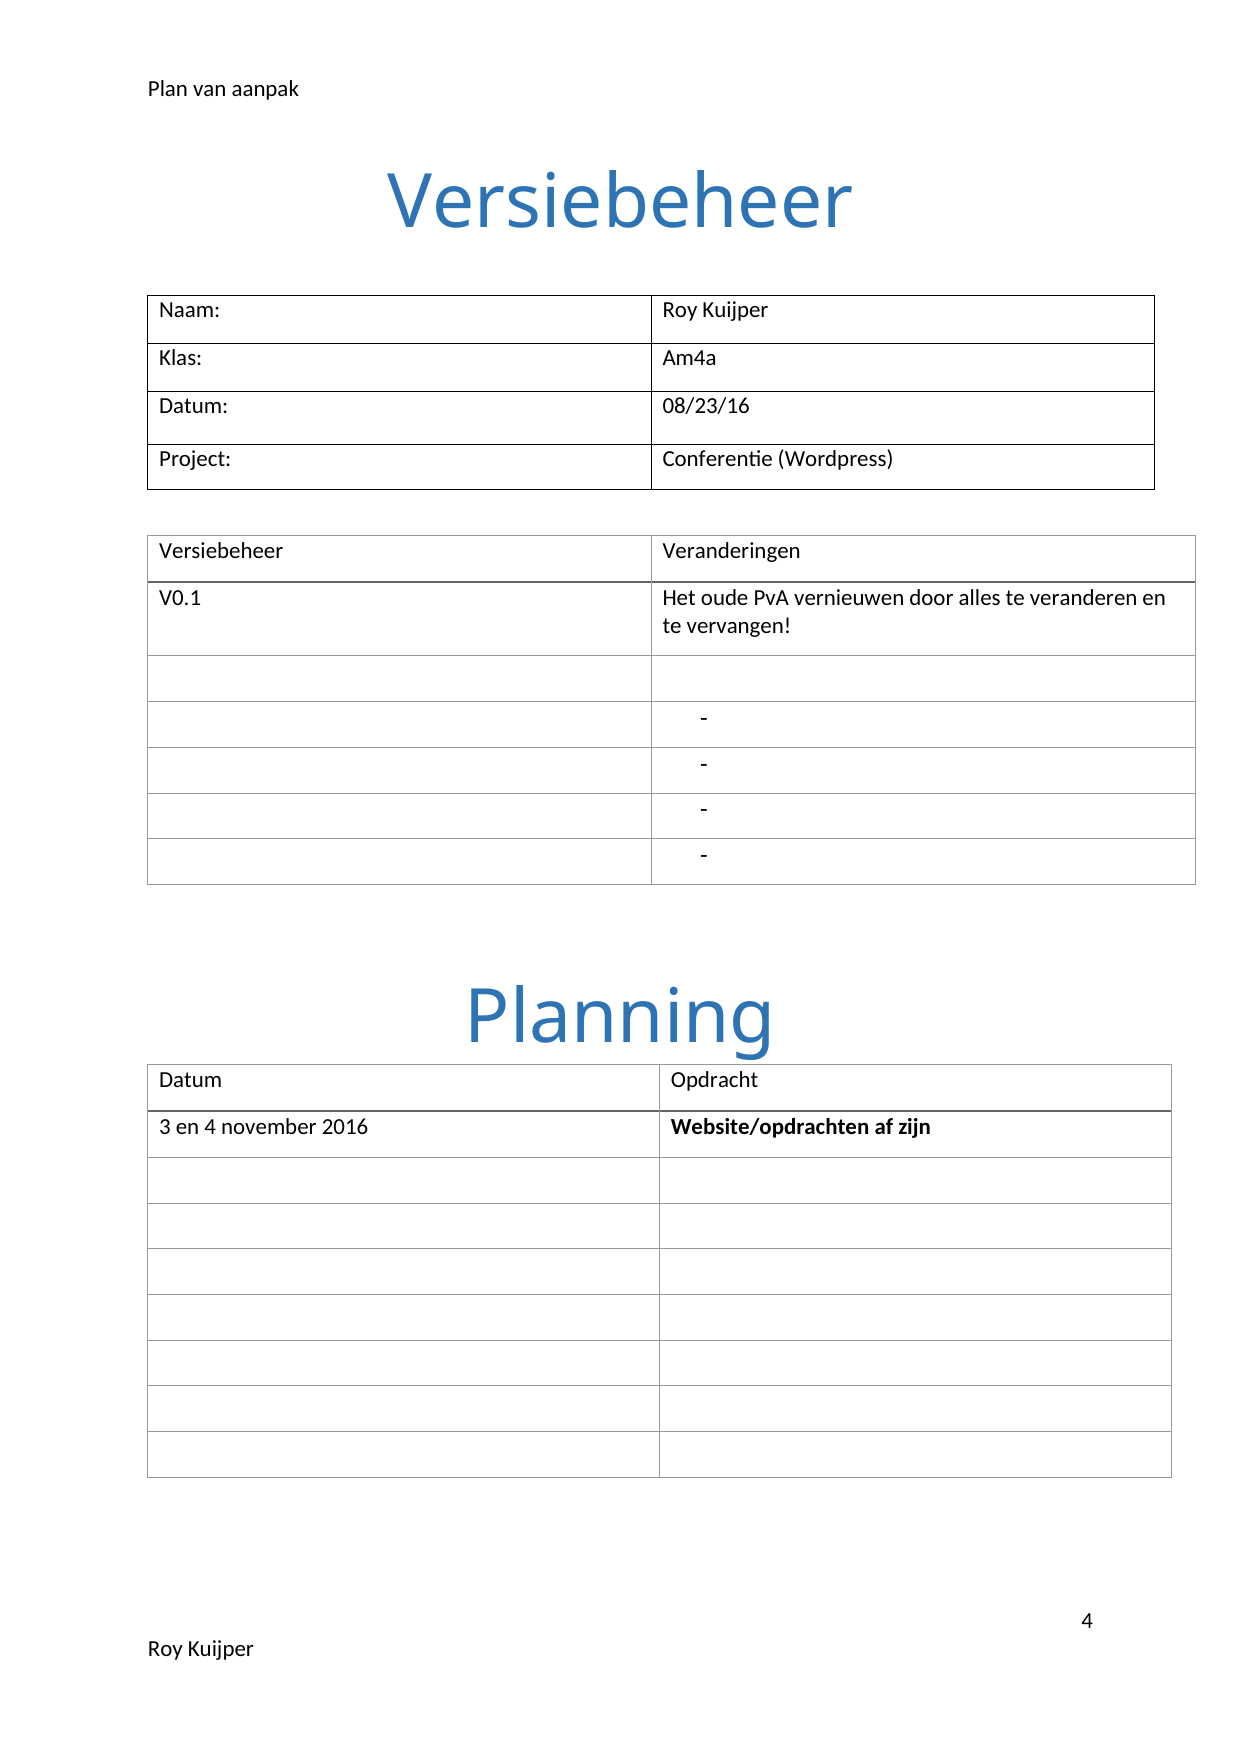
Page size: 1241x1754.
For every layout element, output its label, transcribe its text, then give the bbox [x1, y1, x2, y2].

table_cell [652, 748, 1195, 793]
table_cell [148, 748, 651, 793]
table_cell V0.1 [148, 583, 651, 655]
table_cell [148, 1158, 659, 1202]
table_cell [652, 839, 1195, 884]
table_header Opdracht [660, 1065, 1171, 1110]
table_cell [660, 1249, 1171, 1294]
table_cell Project: [148, 445, 651, 489]
table_header Naam: [148, 296, 651, 342]
table_cell [660, 1158, 1171, 1202]
table_cell [652, 656, 1195, 701]
table_cell Website/opdrachten af zijn [660, 1112, 1171, 1157]
table_cell [148, 1204, 659, 1248]
table_cell [652, 794, 1195, 838]
table_cell [660, 1432, 1171, 1477]
table_cell [660, 1341, 1171, 1385]
table_header Versiebeheer [148, 536, 651, 581]
table_cell Conferentie (Wordpress) [652, 445, 1154, 489]
table_header Veranderingen [652, 536, 1195, 581]
table_cell [660, 1295, 1171, 1339]
table_cell [148, 702, 651, 747]
table_cell [148, 1341, 659, 1385]
table_cell Datum: [148, 392, 651, 443]
table_header Roy Kuijper [652, 296, 1154, 342]
table_cell 23-08-16 [652, 392, 1154, 443]
table_cell 3 en 4 november 2016 [148, 1112, 659, 1157]
subtitle Planning [148, 962, 1093, 1064]
table_cell Am4a [652, 344, 1154, 391]
table_cell [148, 839, 651, 884]
subtitle Versiebeheer [148, 148, 1093, 250]
table_cell [652, 702, 1195, 747]
table_cell Klas: [148, 344, 651, 391]
table_cell [148, 1295, 659, 1339]
table_cell [148, 1432, 659, 1477]
table_header Datum [148, 1065, 659, 1110]
table_cell [148, 1249, 659, 1294]
table_cell [148, 794, 651, 838]
table_cell [148, 656, 651, 701]
table_cell [660, 1386, 1171, 1431]
table_cell [148, 1386, 659, 1431]
table_cell Het oude PvA vernieuwen door alles te veranderen en te vervangen! [652, 583, 1195, 655]
table_cell [660, 1204, 1171, 1248]
